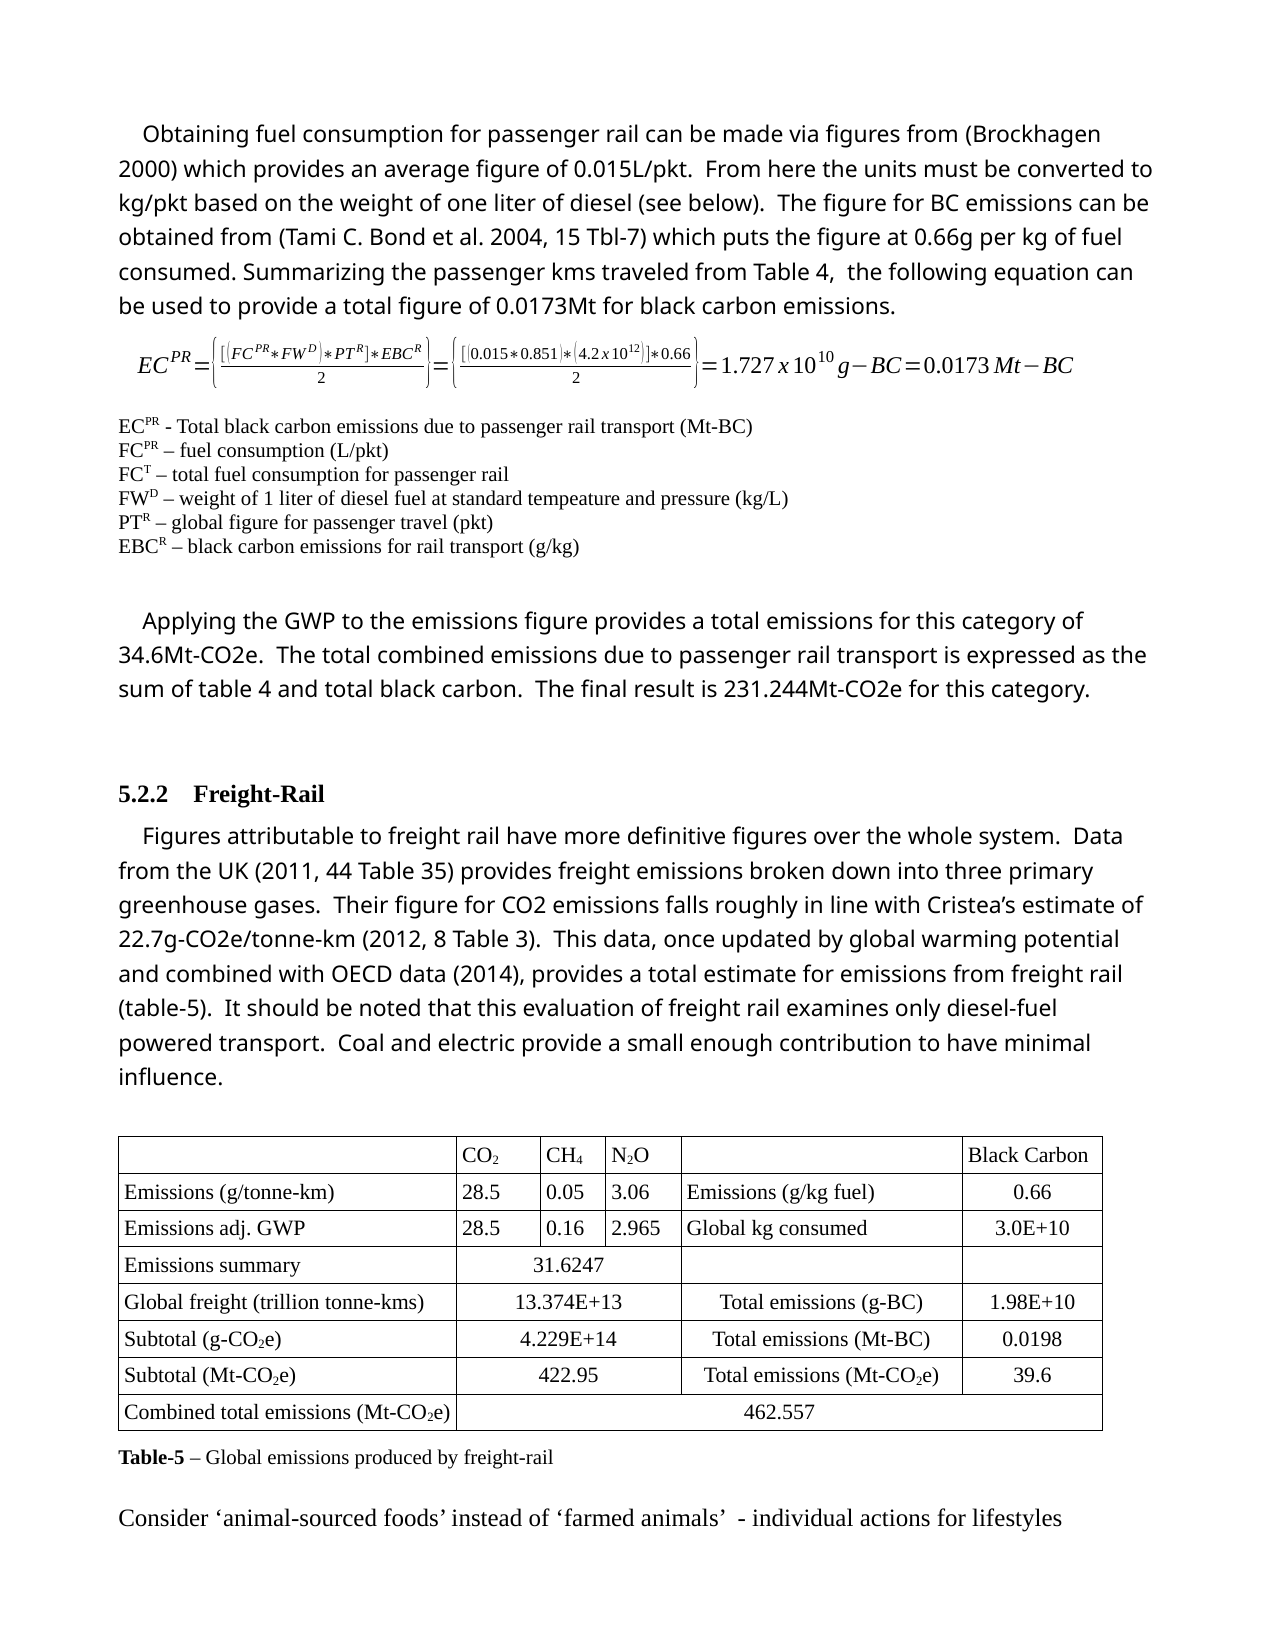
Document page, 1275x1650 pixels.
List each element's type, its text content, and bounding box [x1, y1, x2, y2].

table_cell Global kg consumed [682, 1211, 962, 1246]
table_cell 462.557 [457, 1395, 1102, 1430]
table_cell Emissions (g/tonne-km) [119, 1174, 456, 1209]
table_cell 0.66 [963, 1174, 1102, 1209]
text FCT – total fuel consumption for passenger rail [118, 462, 1157, 486]
table_cell 1.98E+10 [963, 1284, 1102, 1320]
table_cell Global freight (trillion tonne-kms) [119, 1284, 456, 1320]
table_cell Subtotal (g-CO2e) [119, 1321, 456, 1357]
table_cell 0.16 [541, 1211, 605, 1246]
table_cell 28.5 [457, 1174, 540, 1209]
table_cell 13.374E+13 [457, 1284, 681, 1320]
table_cell Emissions summary [119, 1247, 456, 1283]
table_cell 3.0E+10 [963, 1211, 1102, 1246]
table_cell 4.229E+14 [457, 1321, 681, 1357]
subtitle Freight-Rail [118, 779, 1157, 808]
table_header Black Carbon [963, 1137, 1102, 1173]
table_cell Total emissions (Mt-CO2e) [682, 1358, 962, 1393]
text ECPR - Total black carbon emissions due to passenger rail transport (Mt-BC) [118, 414, 1157, 438]
text Applying the GWP to the emissions figure provides a total emissions for this category of 34.6Mt-CO2e. The total combined emissions due to passenger rail transport is expressed as the sum of table 4 and total black carbon. The final result is 231.244Mt-CO2e for this category. [118, 604, 1157, 704]
table_cell 3.06 [606, 1174, 681, 1209]
text EBCR – black carbon emissions for rail transport (g/kg) [118, 534, 1157, 558]
table_header N2O [606, 1137, 681, 1173]
table_cell 2.965 [606, 1211, 681, 1246]
table_cell [682, 1247, 962, 1283]
table_cell Total emissions (g-BC) [682, 1284, 962, 1320]
table_cell Total emissions (Mt-BC) [682, 1321, 962, 1357]
table_header CO2 [457, 1137, 540, 1173]
table_cell 39.6 [963, 1358, 1102, 1393]
table_cell [963, 1247, 1102, 1283]
table_cell Combined total emissions (Mt-CO2e) [119, 1395, 456, 1430]
text FWD – weight of 1 liter of diesel fuel at standard tempeature and pressure (kg/L) [118, 486, 1157, 510]
text FCPR – fuel consumption (L/pkt) [118, 438, 1157, 462]
table_header CH4 [541, 1137, 605, 1173]
table_cell 0.0198 [963, 1321, 1102, 1357]
table_header [682, 1137, 962, 1173]
table_cell 28.5 [457, 1211, 540, 1246]
text Obtaining fuel consumption for passenger rail can be made via figures from (Brockhagen 2000) which provides an average figure of 0.015L/pkt. From here the units must be converted to kg/pkt based on the weight of one liter of diesel (see below). The figure for BC emissions can be obtained from (Tami C. Bond et al. 2004, 15 Tbl-7) which puts the figure at 0.66g per kg of fuel consumed. Summarizing the passenger kms traveled from Table 4, the following equation can be used to provide a total figure of 0.0173Mt for black carbon emissions. [118, 118, 1157, 321]
table_cell Emissions adj. GWP [119, 1211, 456, 1246]
text PTR – global figure for passenger travel (pkt) [118, 510, 1157, 534]
table_cell 0.05 [541, 1174, 605, 1209]
table_cell Subtotal (Mt-CO2e) [119, 1358, 456, 1393]
table_cell 422.95 [457, 1358, 681, 1393]
table_cell 31.6247 [457, 1247, 681, 1283]
table_cell Emissions (g/kg fuel) [682, 1174, 962, 1209]
table_header [119, 1137, 456, 1173]
text Table-5 – Global emissions produced by freight-rail [118, 1445, 1157, 1469]
text Figures attributable to freight rail have more definitive figures over the whole system. Data from the UK (2011, 44 Table 35) provides freight emissions broken down into three primary greenhouse gases. Their figure for CO2 emissions falls roughly in line with Cristea’s estimate of 22.7g-CO2e/tonne-km (2012, 8 Table 3). This data, once updated by global warming potential and combined with OECD data (2014), provides a total estimate for emissions from freight rail (table-5). It should be noted that this evaluation of freight rail examines only diesel-fuel powered transport. Coal and electric provide a small enough contribution to have minimal influence. [118, 820, 1157, 1092]
